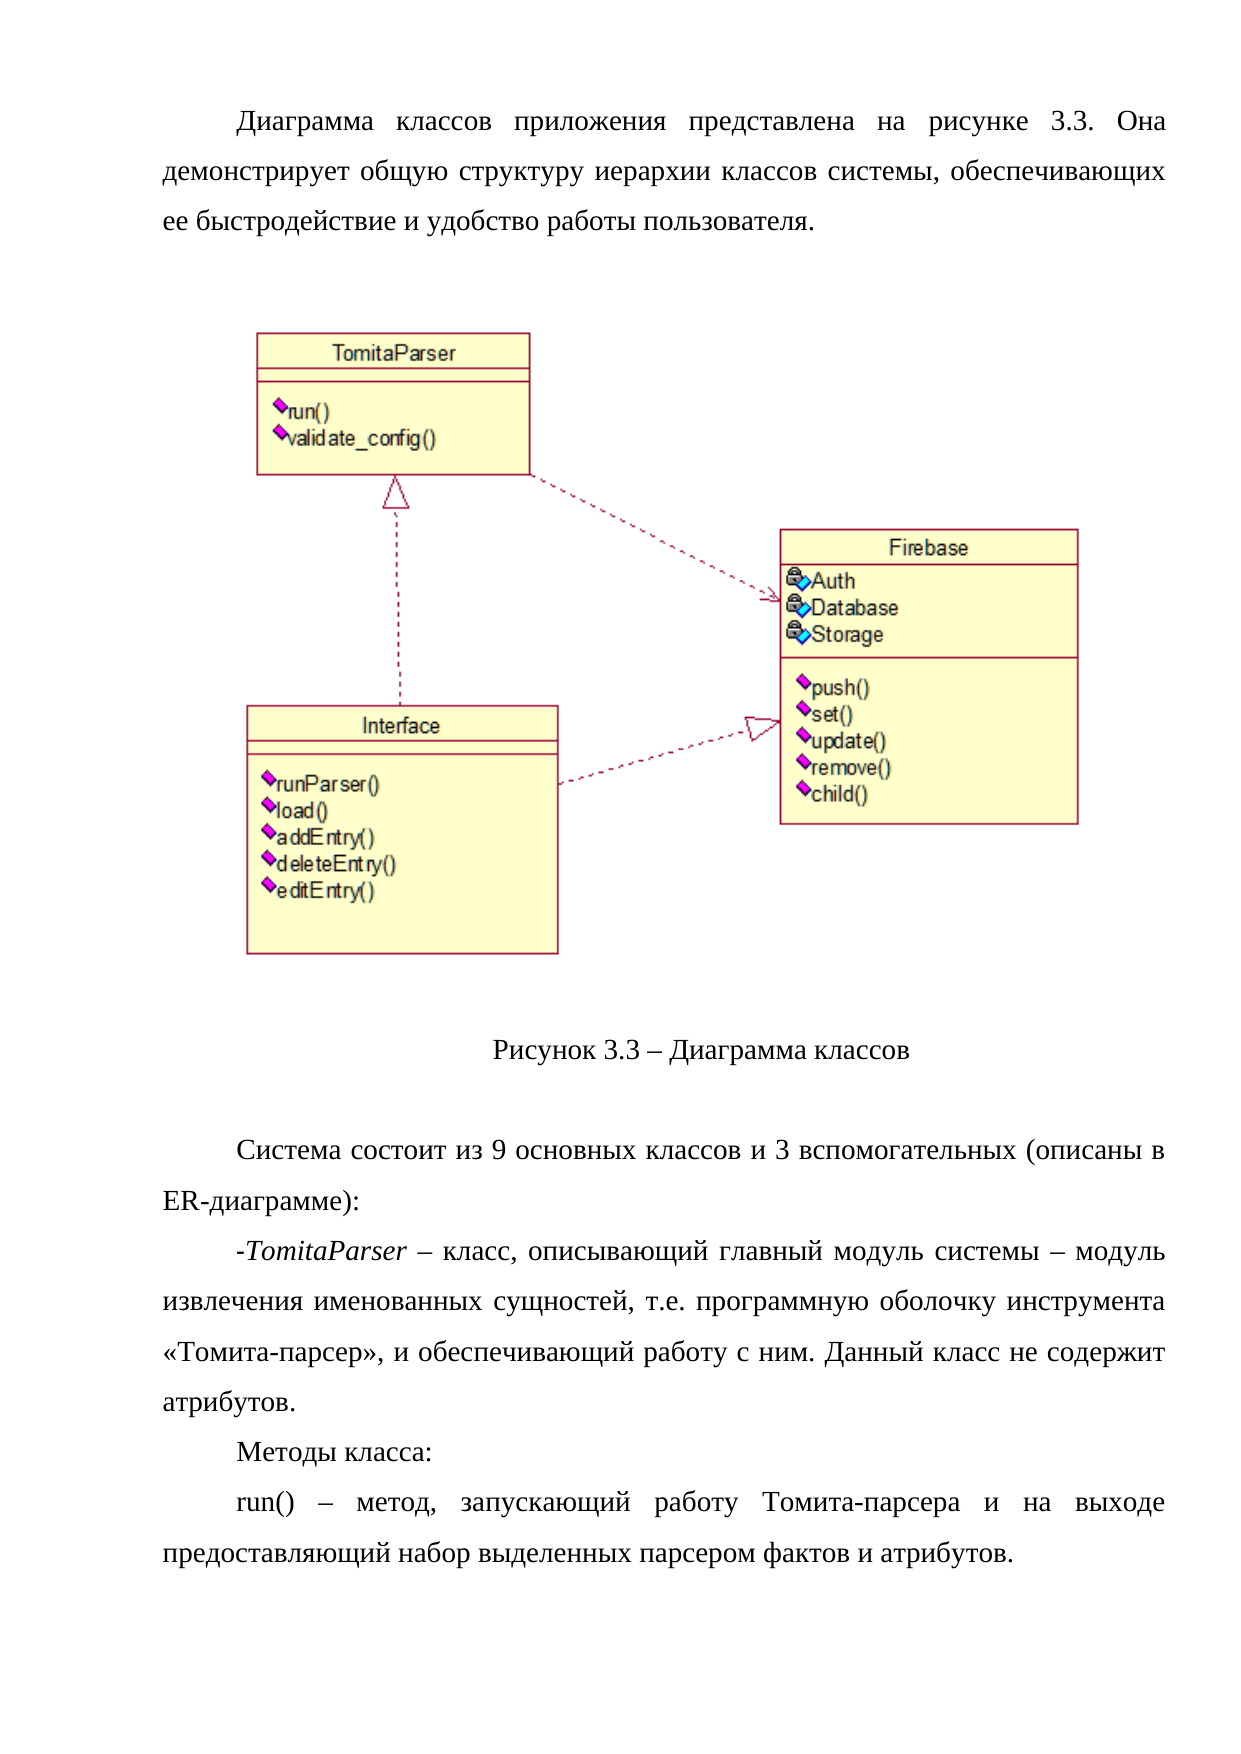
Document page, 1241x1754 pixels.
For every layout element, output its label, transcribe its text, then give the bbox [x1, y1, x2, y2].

list TomitaParser – класс, описывающий главный модуль системы – модуль извлечения именованных сущностей, т.е. программную оболочку инструмента «Томита-парсер», и обеспечивающий работу с ним. Данный класс не содержит атрибутов. [162, 1233, 1166, 1417]
text Методы класса: [236, 1434, 1166, 1468]
text Рисунок 3.3 – Диаграмма классов [162, 1032, 1166, 1065]
text Диаграмма классов приложения представлена на рисунке 3.3. Она демонстрирует общую структуру иерархии классов системы, обеспечивающих ее быстродействие и удобство работы пользователя. [162, 103, 1166, 237]
text Система состоит из 9 основных классов и 3 вспомогательных (описаны в ER-диаграмме): [162, 1132, 1166, 1216]
text run() – метод, запускающий работу Томита-парсера и на выходе предоставляющий набор выделенных парсером фактов и атрибутов. [162, 1484, 1166, 1568]
picture [162, 253, 1182, 1018]
